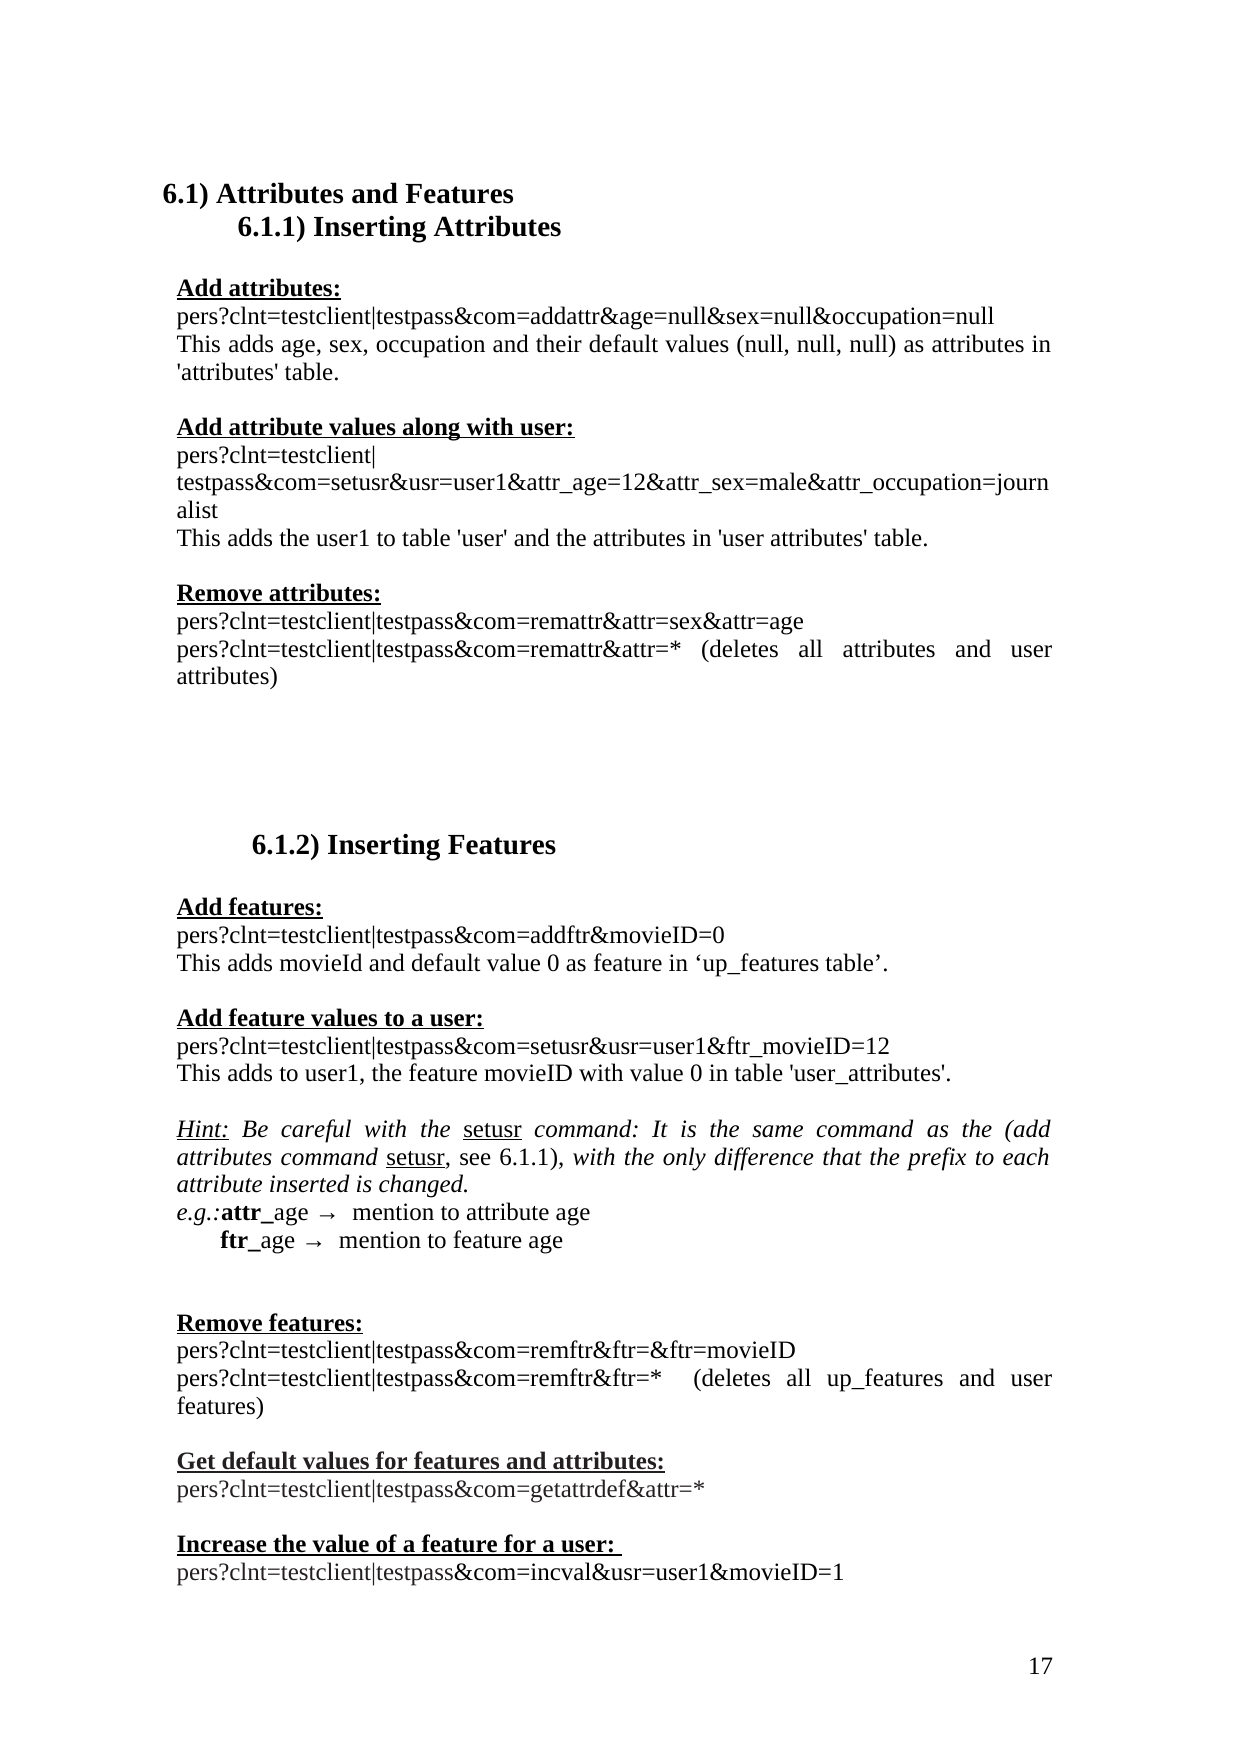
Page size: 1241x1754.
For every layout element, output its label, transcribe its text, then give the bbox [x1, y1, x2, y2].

text This adds age, sex, occupation and their default values (null, null, null) as attributes in 'attributes' table. [176, 330, 1053, 385]
text Remove attributes: [176, 579, 1053, 607]
text Add attributes: [176, 274, 1053, 302]
text This adds to user1, the feature movieID with value 0 in table 'user_attributes'. [176, 1059, 1053, 1087]
text pers?clnt=testclient|testpass&com=addftr&movieID=0 [176, 921, 1053, 949]
text Add feature values to a user: [176, 1004, 1053, 1032]
text Remove features: [176, 1309, 1053, 1337]
text e.g.:attr_age → mention to attribute age [176, 1198, 1053, 1226]
text 6.1) Attributes and Features [162, 178, 1053, 210]
text pers?clnt=testclient|testpass&com=remftr&ftr=&ftr=movieID [176, 1337, 1053, 1364]
text Get default values for features and attributes: [176, 1447, 1053, 1475]
text This adds movieId and default value 0 as feature in ‘up_features table’. [176, 949, 1053, 976]
text Hint: Be careful with the setusr command: It is the same command as the (add attributes command setusr, see 6.1.1), with the only difference that the prefix to each attribute inserted is changed. [176, 1115, 1053, 1198]
text Increase the value of a feature for a user: [176, 1531, 1053, 1558]
text pers?clnt=testclient|testpass&com=remftr&ftr=* (deletes all up_features and user features) [176, 1364, 1053, 1420]
text pers?clnt=testclient|testpass&com=setusr&usr=user1&ftr_movieID=12 [176, 1032, 1053, 1059]
text 6.1.2) Inserting Features [252, 829, 1053, 861]
text pers?clnt=testclient|testpass&com=addattr&age=null&sex=null&occupation=null [176, 302, 1053, 330]
text This adds the user1 to table 'user' and the attributes in 'user attributes' table. [176, 524, 1053, 552]
text Add features: [176, 893, 1053, 921]
text 6.1.1) Inserting Attributes [237, 210, 1053, 242]
text pers?clnt=testclient|testpass&com=setusr&usr=user1&attr_age=12&attr_sex=male&attr_occupation=journalist [176, 441, 1053, 524]
text pers?clnt=testclient|testpass&com=getattrdef&attr=* [176, 1475, 1053, 1503]
text pers?clnt=testclient|testpass&com=remattr&attr=* (deletes all attributes and user attributes) [176, 635, 1053, 690]
text Add attribute values along with user: [176, 413, 1053, 441]
text pers?clnt=testclient|testpass&com=incval&usr=user1&movieID=1 [176, 1558, 1053, 1586]
text pers?clnt=testclient|testpass&com=remattr&attr=sex&attr=age [176, 607, 1053, 635]
text ftr_age → mention to feature age [176, 1226, 1053, 1253]
